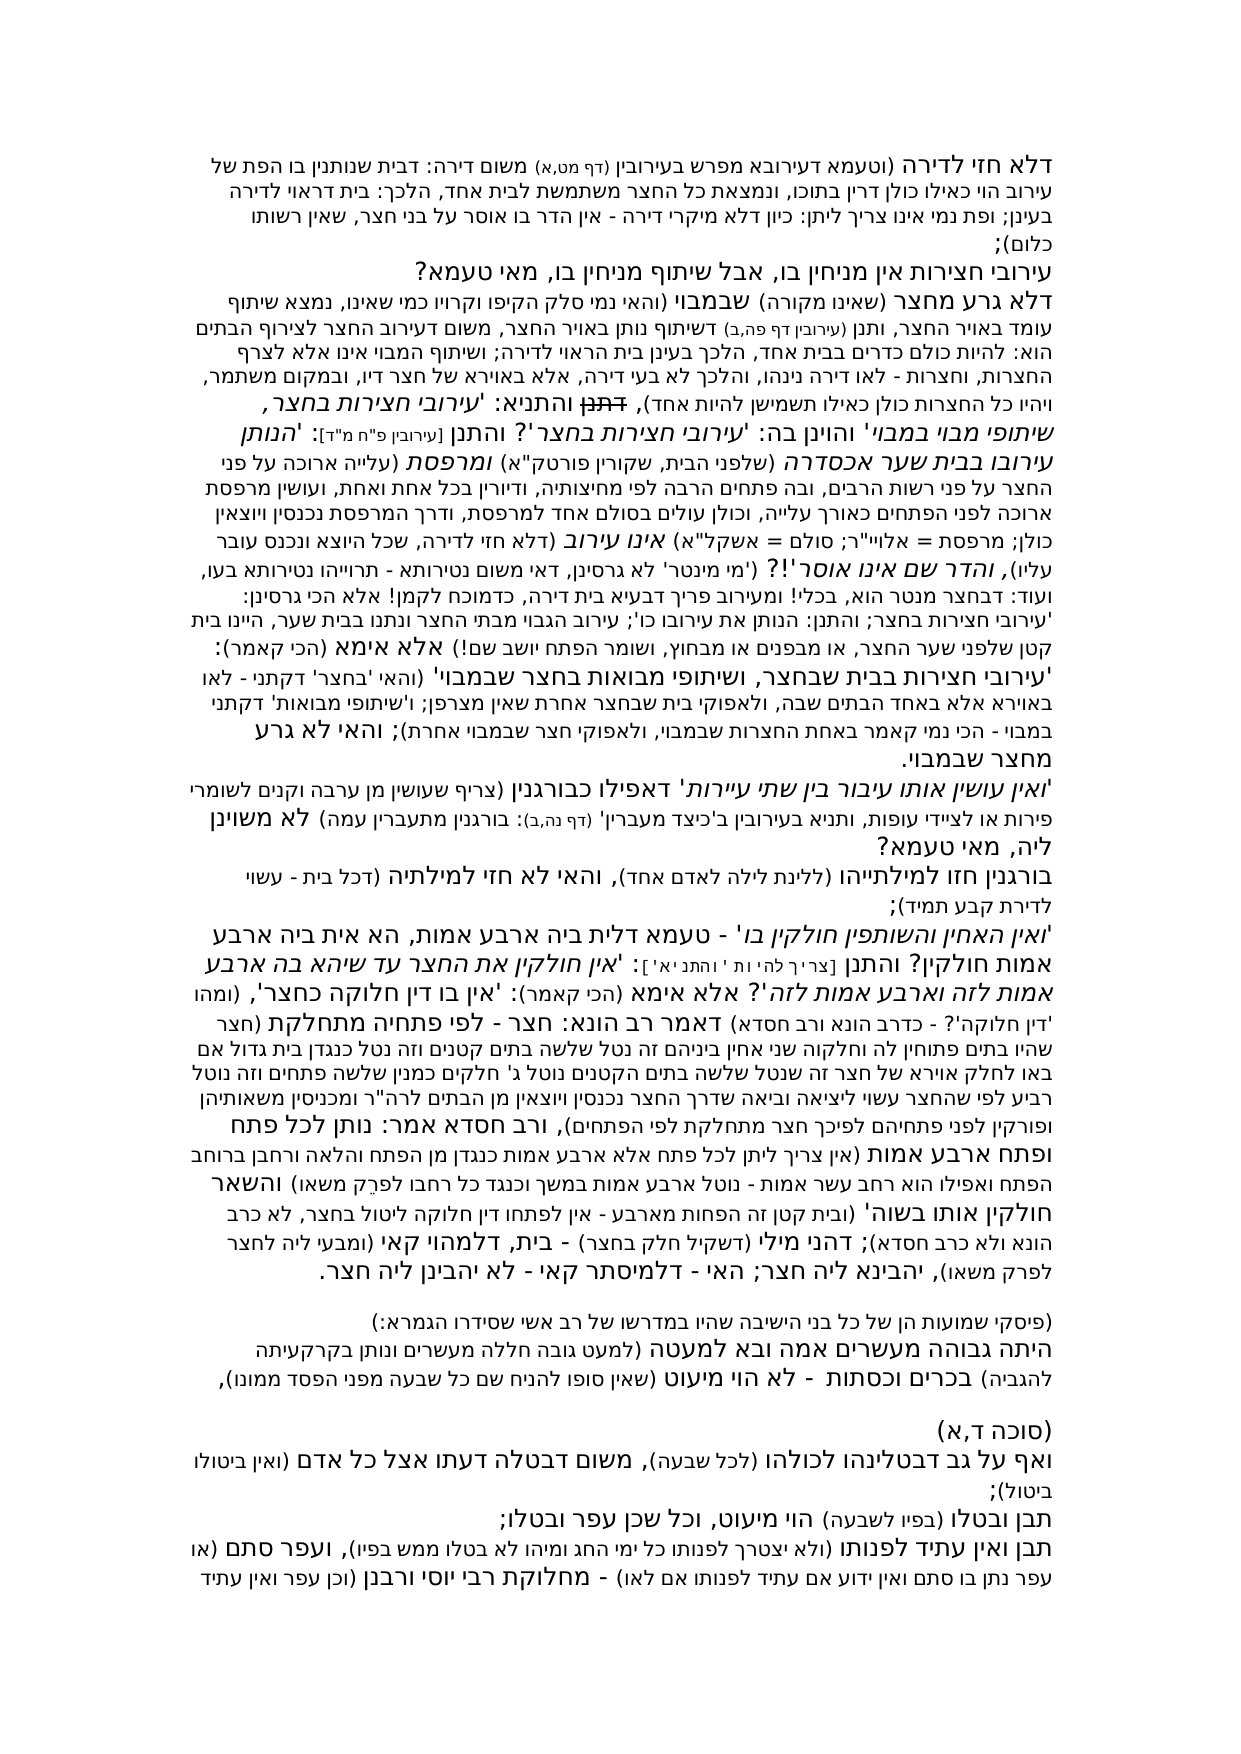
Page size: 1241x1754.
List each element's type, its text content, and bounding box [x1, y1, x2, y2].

text דלא גרע מחצר (שאינו מקורה) שבמבוי (והאי נמי סלק הקיפו וקרויו כמי שאינו, נמצא שיתוף עומד באויר החצר, ותנן (עירובין דף פה,ב) דשיתוף נותן באויר החצר, משום דעירוב החצר לצירוף הבתים הוא: להיות כולם כדרים בבית אחד, הלכך בעינן בית הראוי לדירה; ושיתוף המבוי אינו אלא לצרף החצרות, וחצרות - לאו דירה נינהו, והלכך לא בעי דירה, אלא באוירא של חצר דיו, ובמקום משתמר, ויהיו כל החצרות כולן כאילו תשמישן להיות אחד), דתנן והתניא: 'עירובי חצירות בחצר, שיתופי מבוי במבוי' והוינן בה: 'עירובי חצירות בחצר'? והתנן [עירובין פ"ח מ"ד]: 'הנותן עירובו בבית שער אכסדרה (שלפני הבית, שקורין פורטק"א) ומרפסת (עלייה ארוכה על פני החצר על פני רשות הרבים, ובה פתחים הרבה לפי מחיצותיה, ודיורין בכל אחת ואחת, ועושין מרפסת ארוכה לפני הפתחים כאורך עלייה, וכולן עולים בסולם אחד למרפסת, ודרך המרפסת נכנסין ויוצאין כולן; מרפסת = אלויי"ר; סולם = אשקל"א) אינו עירוב (דלא חזי לדירה, שכל היוצא ונכנס עובר עליו), והדר שם אינו אוסר'!? ('מי מינטר' לא גרסינן, דאי משום נטירותא - תרוייהו נטירותא בעו, ועוד: דבחצר מנטר הוא, בכלי! ומעירוב פריך דבעיא בית דירה, כדמוכח לקמן! אלא הכי גרסינן: 'עירובי חצירות בחצר; והתנן: הנותן את עירובו כו'; עירוב הגבוי מבתי החצר ונתנו בבית שער, היינו בית קטן שלפני שער החצר, או מבפנים או מבחוץ, ושומר הפתח יושב שם!) אלא אימא (הכי קאמר): 'עירובי חצירות בבית שבחצר, ושיתופי מבואות בחצר שבמבוי' (והאי 'בחצר' דקתני - לאו באוירא אלא באחד הבתים שבה, ולאפוקי בית שבחצר אחרת שאין מצרפן; ו'שיתופי מבואות' דקתני במבוי - הכי נמי קאמר באחת החצרות שבמבוי, ולאפוקי חצר שבמבוי אחרת); והאי לא גרע מחצר שבמבוי. [187, 286, 1053, 774]
text ואף על גב דבטלינהו לכולהו (לכל שבעה), משום דבטלה דעתו אצל כל אדם (ואין ביטולו ביטול); [187, 1446, 1053, 1504]
text עירובי חצירות אין מניחין בו, אבל שיתוף מניחין בו, מאי טעמא? [187, 257, 1053, 286]
text תבן ובטלו (בפיו לשבעה) הוי מיעוט, וכל שכן עפר ובטלו; [187, 1504, 1053, 1533]
text (סוכה ד,א) [187, 1416, 1053, 1446]
text 'ואין האחין והשותפין חולקין בו' - טעמא דלית ביה ארבע אמות, הא אית ביה ארבע אמות חולקין? והתנן [צריך להיות 'והתניא']: 'אין חולקין את החצר עד שיהא בה ארבע אמות לזה וארבע אמות לזה'? אלא אימא (הכי קאמר): 'אין בו דין חלוקה כחצר', (ומהו 'דין חלוקה'? - כדרב הונא ורב חסדא) דאמר רב הונא: חצר - לפי פתחיה מתחלקת (חצר שהיו בתים פתוחין לה וחלקוה שני אחין ביניהם זה נטל שלשה בתים קטנים וזה נטל כנגדן בית גדול אם באו לחלק אוירא של חצר זה שנטל שלשה בתים הקטנים נוטל ג' חלקים כמנין שלשה פתחים וזה נוטל רביע לפי שהחצר עשוי ליציאה וביאה שדרך החצר נכנסין ויוצאין מן הבתים לרה"ר ומכניסין משאותיהן ופורקין לפני פתחיהם לפיכך חצר מתחלקת לפי הפתחים), ורב חסדא אמר: נותן לכל פתח ופתח ארבע אמות (אין צריך ליתן לכל פתח אלא ארבע אמות כנגדן מן הפתח והלאה ורחבן ברוחב הפתח ואפילו הוא רחב עשר אמות - נוטל ארבע אמות במשך וכנגד כל רחבו לפרֵק משאו) והשאר חולקין אותו בשוה' (ובית קטן זה הפחות מארבע - אין לפתחו דין חלוקה ליטול בחצר, לא כרב הונא ולא כרב חסדא); דהני מילי (דשקיל חלק בחצר) - בית, דלמהוי קאי (ומבעי ליה לחצר לפרק משאו), יהבינא ליה חצר; האי - דלמיסתר קאי - לא יהבינן ליה חצר. [187, 920, 1053, 1286]
text (פיסקי שמועות הן של כל בני הישיבה שהיו במדרשו של רב אשי שסידרו הגמרא:) [187, 1310, 1053, 1334]
text היתה גבוהה מעשרים אמה ובא למעטה (למעט גובה חללה מעשרים ונותן בקרקעיתה להגביה) בכרים וכסתות - לא הוי מיעוט (שאין סופו להניח שם כל שבעה מפני הפסד ממונו), [187, 1334, 1053, 1392]
text בורגנין חזו למילתייהו (ללינת לילה לאדם אחד), והאי לא חזי למילתיה (דכל בית - עשוי לדירת קבע תמיד); [187, 862, 1053, 920]
text דלא חזי לדירה (וטעמא דעירובא מפרש בעירובין (דף מט,א) משום דירה: דבית שנותנין בו הפת של עירוב הוי כאילו כולן דרין בתוכו, ונמצאת כל החצר משתמשת לבית אחד, הלכך: בית דראוי לדירה בעינן; ופת נמי אינו צריך ליתן: כיון דלא מיקרי דירה - אין הדר בו אוסר על בני חצר, שאין רשותו כלום); [187, 150, 1053, 257]
text 'ואין עושין אותו עיבור בין שתי עיירות' דאפילו כבורגנין (צריף שעושין מן ערבה וקנים לשומרי פירות או לציידי עופות, ותניא בעירובין ב'כיצד מעברין' (דף נה,ב): בורגנין מתעברין עמה) לא משוינן ליה, מאי טעמא? [187, 774, 1053, 862]
text תבן ואין עתיד לפנותו (ולא יצטרך לפנותו כל ימי החג ומיהו לא בטלו ממש בפיו), ועפר סתם (או עפר נתן בו סתם ואין ידוע אם עתיד לפנותו אם לאו) - מחלוקת רבי יוסי ורבנן (וכן עפר ואין עתיד [187, 1533, 1053, 1592]
